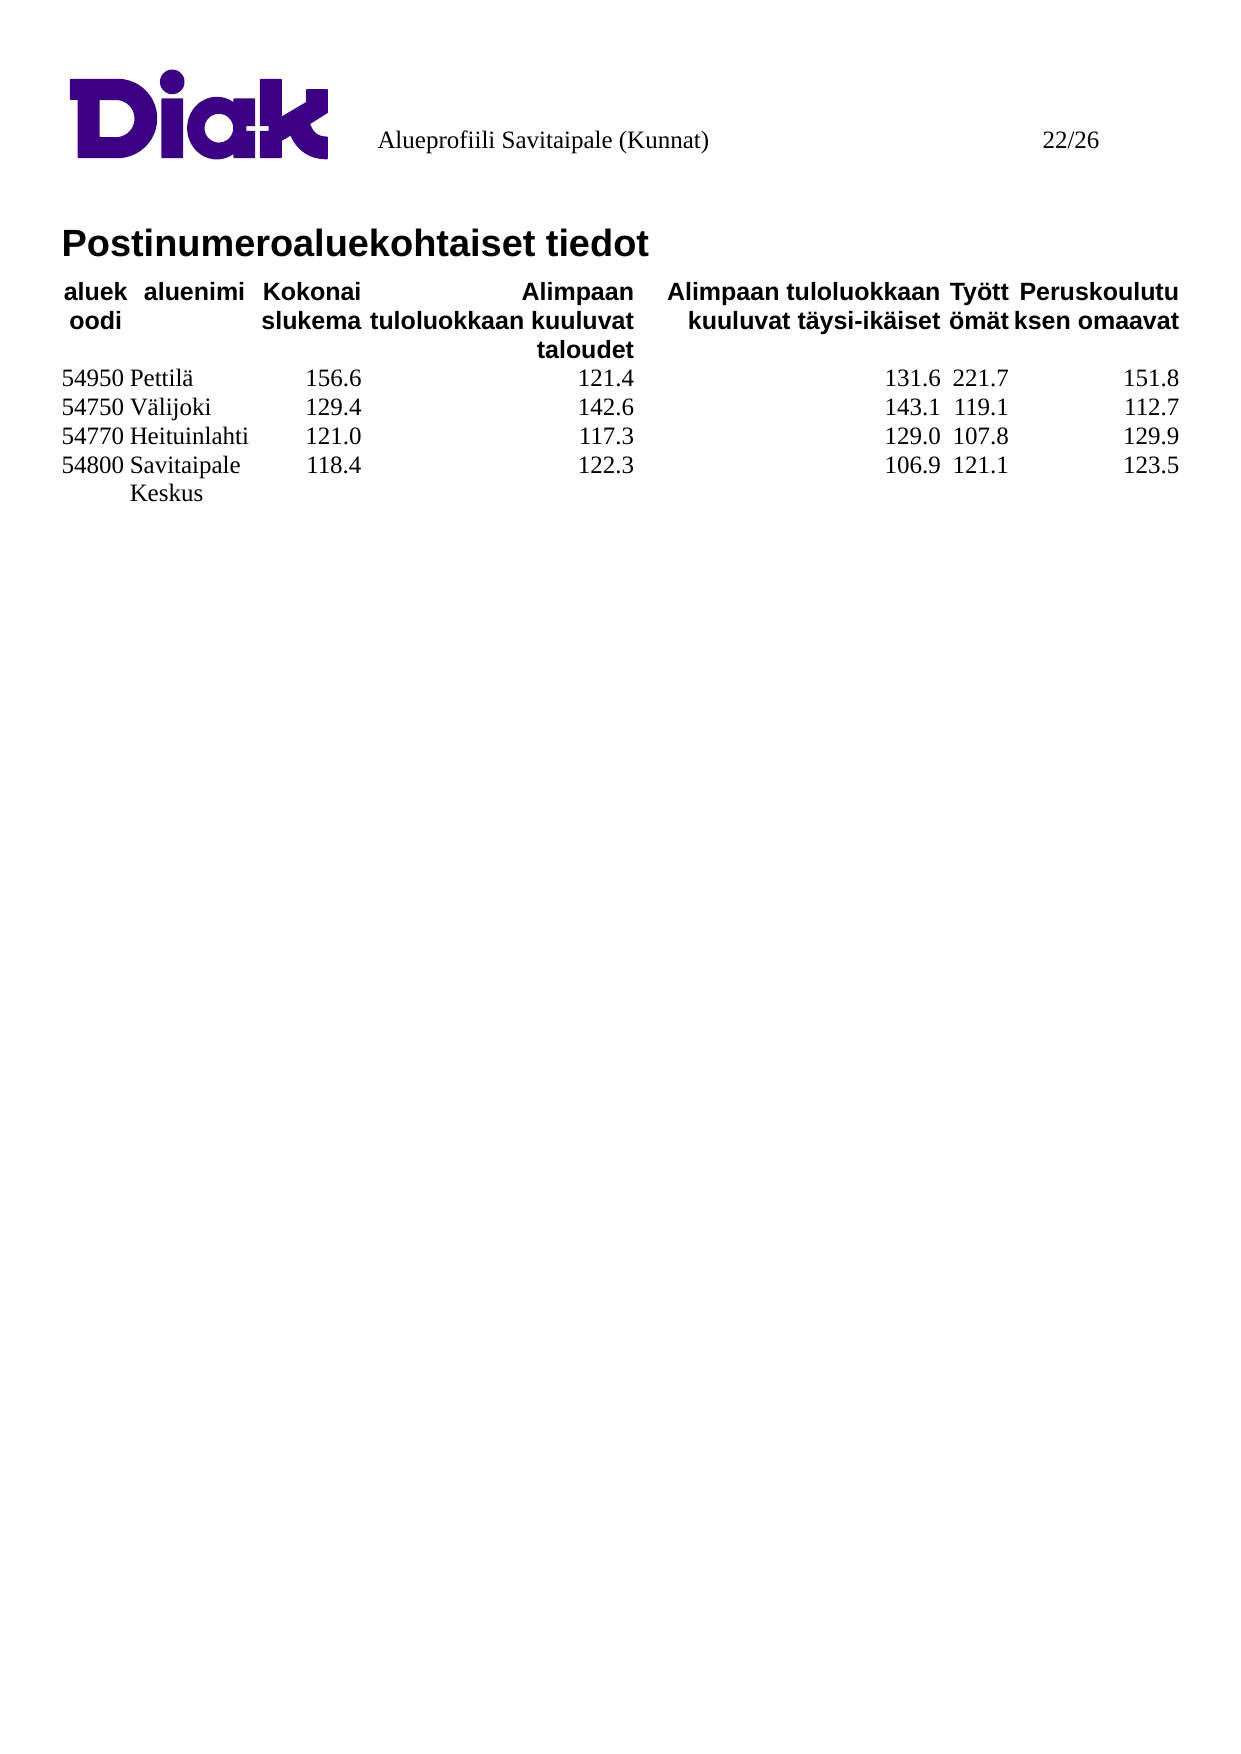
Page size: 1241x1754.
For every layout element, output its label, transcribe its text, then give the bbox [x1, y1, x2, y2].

table_header Alimpaan tuloluokkaan kuuluvat täysi-ikäiset [634, 277, 941, 363]
table_cell 121.4 [361, 364, 634, 392]
table_cell 119.1 [941, 392, 1009, 421]
table_header Kokonaislukema [259, 277, 361, 363]
table_header aluekoodi [61, 277, 129, 363]
table_cell 221.7 [941, 364, 1009, 392]
table_cell 131.6 [634, 364, 941, 392]
table_header Alimpaan tuloluokkaan kuuluvat taloudet [361, 277, 634, 363]
table_cell 54750 [61, 392, 129, 421]
table_header Työttömät [941, 277, 1009, 363]
table_cell Heituinlahti [130, 421, 259, 450]
table_cell 142.6 [361, 392, 634, 421]
table_cell 156.6 [259, 364, 361, 392]
table_header Peruskoulutuksen omaavat [1009, 277, 1179, 363]
table_cell 151.8 [1009, 364, 1179, 392]
table_cell 121.0 [259, 421, 361, 450]
table_cell Välijoki [130, 392, 259, 421]
table_cell Pettilä [130, 364, 259, 392]
table_cell 129.0 [634, 421, 941, 450]
table_cell 107.8 [941, 421, 1009, 450]
table_header aluenimi [130, 277, 259, 363]
table_cell 106.9 [634, 450, 941, 507]
table_cell 129.4 [259, 392, 361, 421]
table_cell 118.4 [259, 450, 361, 507]
table_cell 122.3 [361, 450, 634, 507]
table_cell 54950 [61, 364, 129, 392]
table_cell 54800 [61, 450, 129, 507]
table_cell 129.9 [1009, 421, 1179, 450]
table_cell 143.1 [634, 392, 941, 421]
table_cell 117.3 [361, 421, 634, 450]
table_cell 121.1 [941, 450, 1009, 507]
subtitle Postinumeroaluekohtaiset tiedot [61, 221, 1179, 265]
table_cell 54770 [61, 421, 129, 450]
table_cell Savitaipale Keskus [130, 450, 259, 507]
table_cell 123.5 [1009, 450, 1179, 507]
table_cell 112.7 [1009, 392, 1179, 421]
